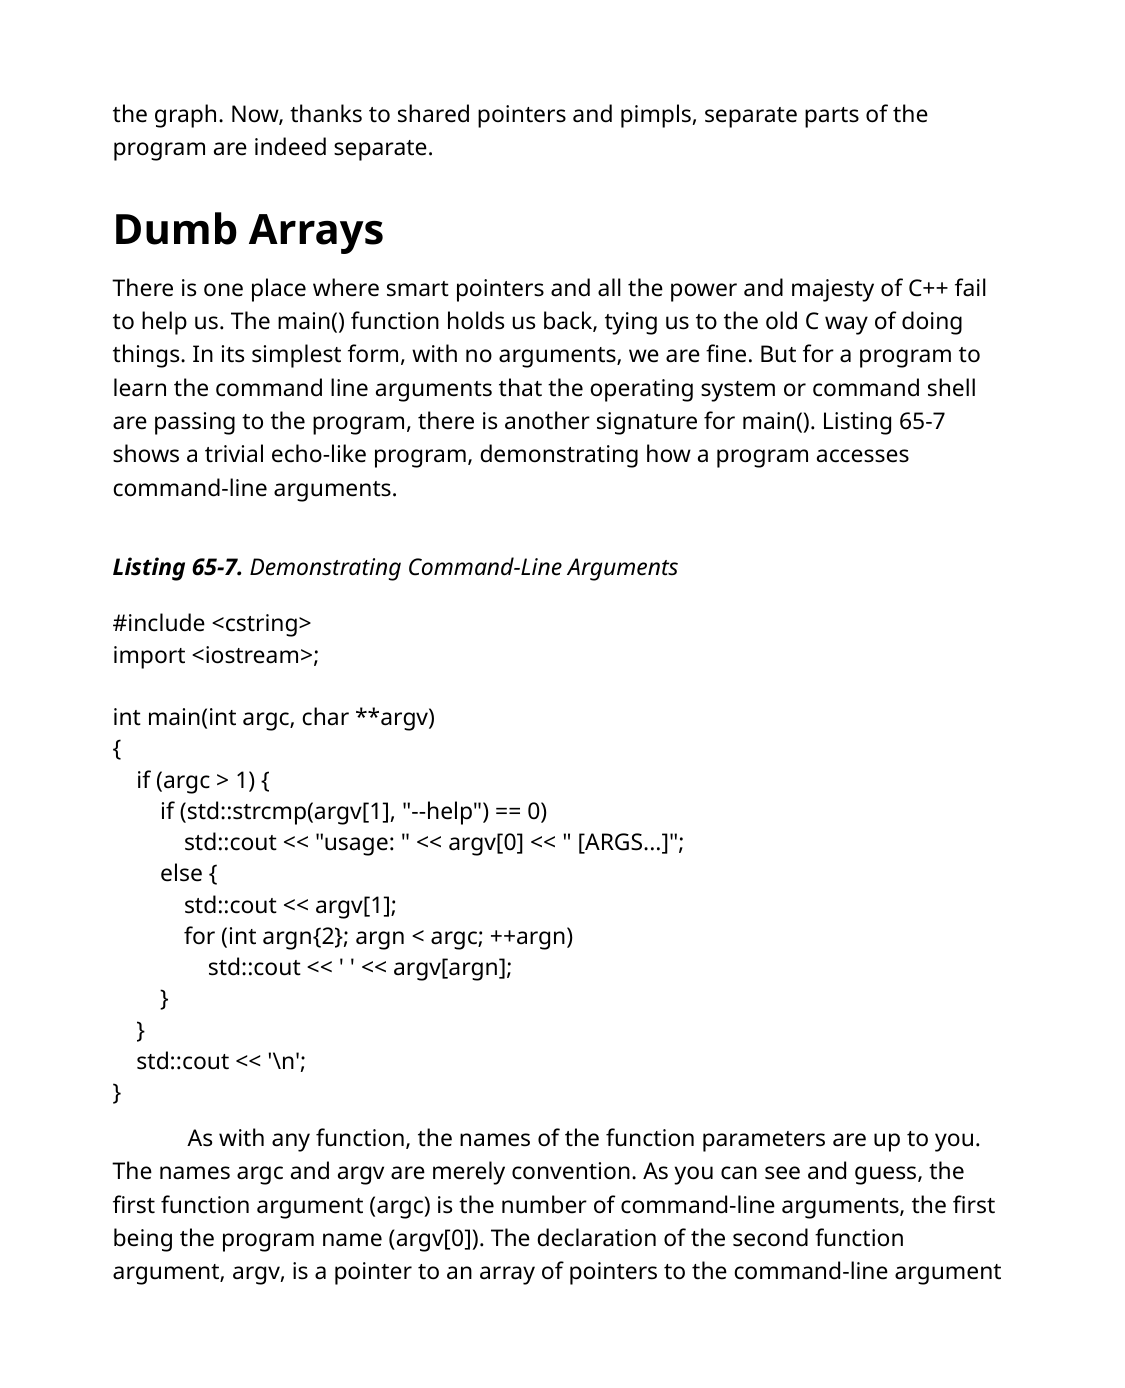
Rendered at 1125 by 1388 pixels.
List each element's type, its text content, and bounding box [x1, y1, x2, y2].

text import <iostream>; [112, 639, 1012, 670]
text There is one place where smart pointers and all the power and majesty of C++ fail to help us. The main() function holds us back, tying us to the old C way of doing things. In its simplest form, with no arguments, we are fine. But for a program to learn the command line arguments that the operating system or command shell are passing to the program, there is another signature for main(). Listing 65-7 shows a trivial echo-like program, demonstrating how a program accesses command-line arguments. [112, 269, 1012, 503]
text #include <cstring> [112, 607, 1012, 639]
subtitle Dumb Arrays [112, 200, 1012, 257]
text if (argc > 1) { [112, 764, 1012, 795]
text std::cout << ' ' << argv[argn]; [112, 951, 1012, 982]
text int main(int argc, char **argv) [112, 701, 1012, 732]
text } [112, 982, 1012, 1014]
text std::cout << '\n'; [112, 1045, 1012, 1076]
text As with any function, the names of the function parameters are up to you. The names argc and argv are merely convention. As you can see and guess, the first function argument (argc) is the number of command-line arguments, the first being the program name (argv[0]). The declaration of the second function argument, argv, is a pointer to an array of pointers to the command-line argument [112, 1120, 1012, 1287]
text the graph. Now, thanks to shared pointers and pimpls, separate parts of the program are indeed separate. [112, 96, 1012, 163]
text } [112, 1076, 1012, 1107]
text std::cout << "usage: " << argv[0] << " [ARGS...]"; [112, 826, 1012, 857]
text { [112, 732, 1012, 764]
text else { [112, 857, 1012, 889]
text } [112, 1014, 1012, 1045]
text if (std::strcmp(argv[1], "--help") == 0) [112, 795, 1012, 826]
text for (int argn{2}; argn < argc; ++argn) [112, 920, 1012, 951]
text std::cout << argv[1]; [112, 889, 1012, 920]
text Listing 65-7. Demonstrating Command-Line Arguments [112, 551, 1012, 582]
